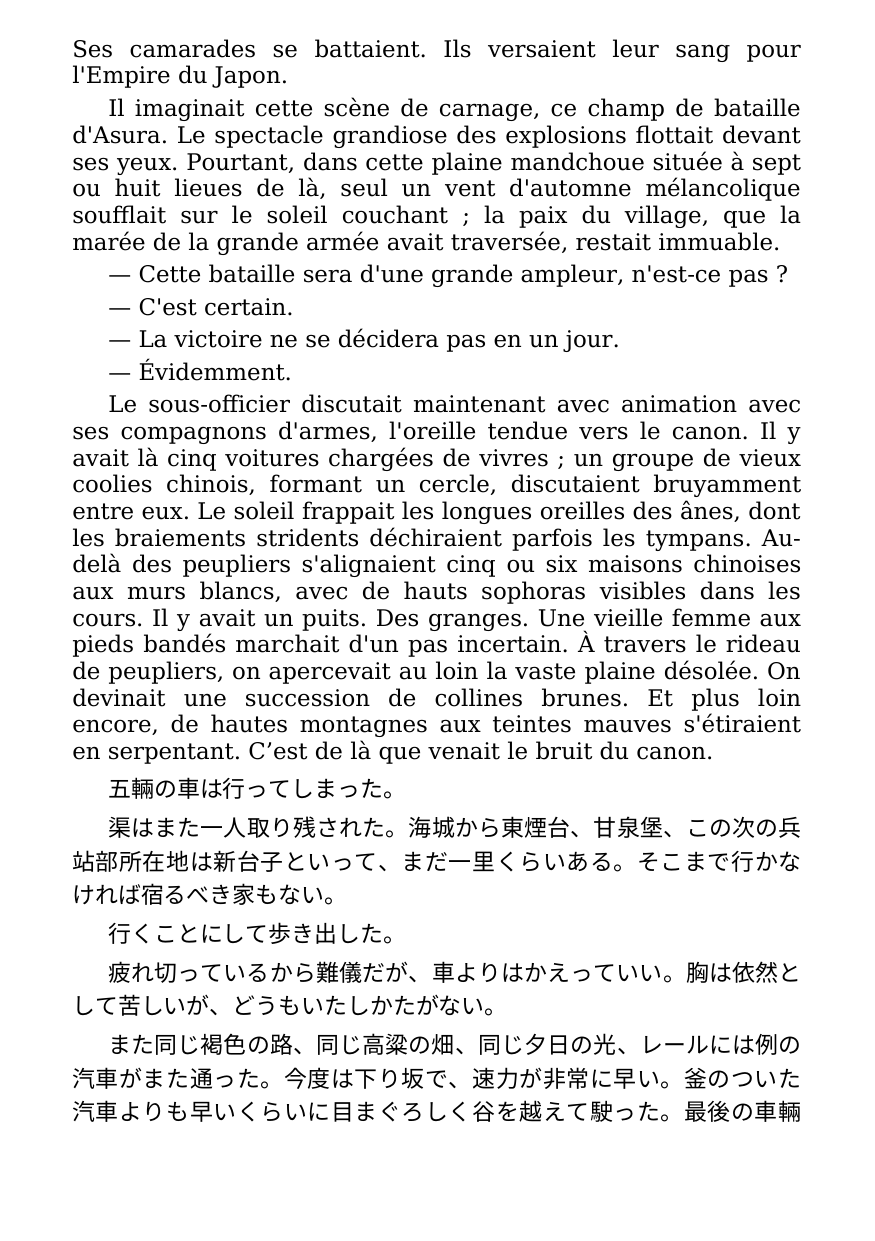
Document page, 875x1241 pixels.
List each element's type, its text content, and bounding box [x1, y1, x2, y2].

text — C'est certain. [72, 294, 802, 321]
text また同じ褐色の路、同じ高粱の畑、同じ夕日の光、レールには例の汽車がまた通った。今度は下り坂で、速力が非常に早い。釜のついた汽車よりも早いくらいに目まぐろしく谷を越えて駛った。最後の車輛 [72, 1027, 802, 1127]
text Il imaginait cette scène de carnage, ce champ de bataille d'Asura. Le spectacle grandiose des explosions flottait devant ses yeux. Pourtant, dans cette plaine mandchoue située à sept ou huit lieues de là, seul un vent d'automne mélancolique soufflait sur le soleil couchant ; la paix du village, que la marée de la grande armée avait traversée, restait immuable. [72, 95, 802, 255]
text 行くことにして歩き出した。 [72, 916, 802, 949]
text Ses camarades se battaient. Ils versaient leur sang pour l'Empire du Japon. [72, 36, 802, 89]
text — Cette bataille sera d'une grande ampleur, n'est-ce pas ? [72, 261, 802, 288]
text 渠はまた一人取り残された。海城から東煙台、甘泉堡、この次の兵站部所在地は新台子といって、まだ一里くらいある。そこまで行かなければ宿るべき家もない。 [72, 810, 802, 910]
text 五輛の車は行ってしまった。 [72, 771, 802, 804]
text 疲れ切っているから難儀だが、車よりはかえっていい。胸は依然として苦しいが、どうもいたしかたがない。 [72, 955, 802, 1021]
text — La victoire ne se décidera pas en un jour. [72, 326, 802, 353]
text Le sous-officier discutait maintenant avec animation avec ses compagnons d'armes, l'oreille tendue vers le canon. Il y avait là cinq voitures chargées de vivres ; un groupe de vieux coolies chinois, formant un cercle, discutaient bruyamment entre eux. Le soleil frappait les longues oreilles des ânes, dont les braiements stridents déchiraient parfois les tympans. Au-delà des peupliers s'alignaient cinq ou six maisons chinoises aux murs blancs, avec de hauts sophoras visibles dans les cours. Il y avait un puits. Des granges. Une vieille femme aux pieds bandés marchait d'un pas incertain. À travers le rideau de peupliers, on apercevait au loin la vaste plaine désolée. On devinait une succession de collines brunes. Et plus loin encore, de hautes montagnes aux teintes mauves s'étiraient en serpentant. C’est de là que venait le bruit du canon. [72, 392, 802, 765]
text — Évidemment. [72, 359, 802, 386]
